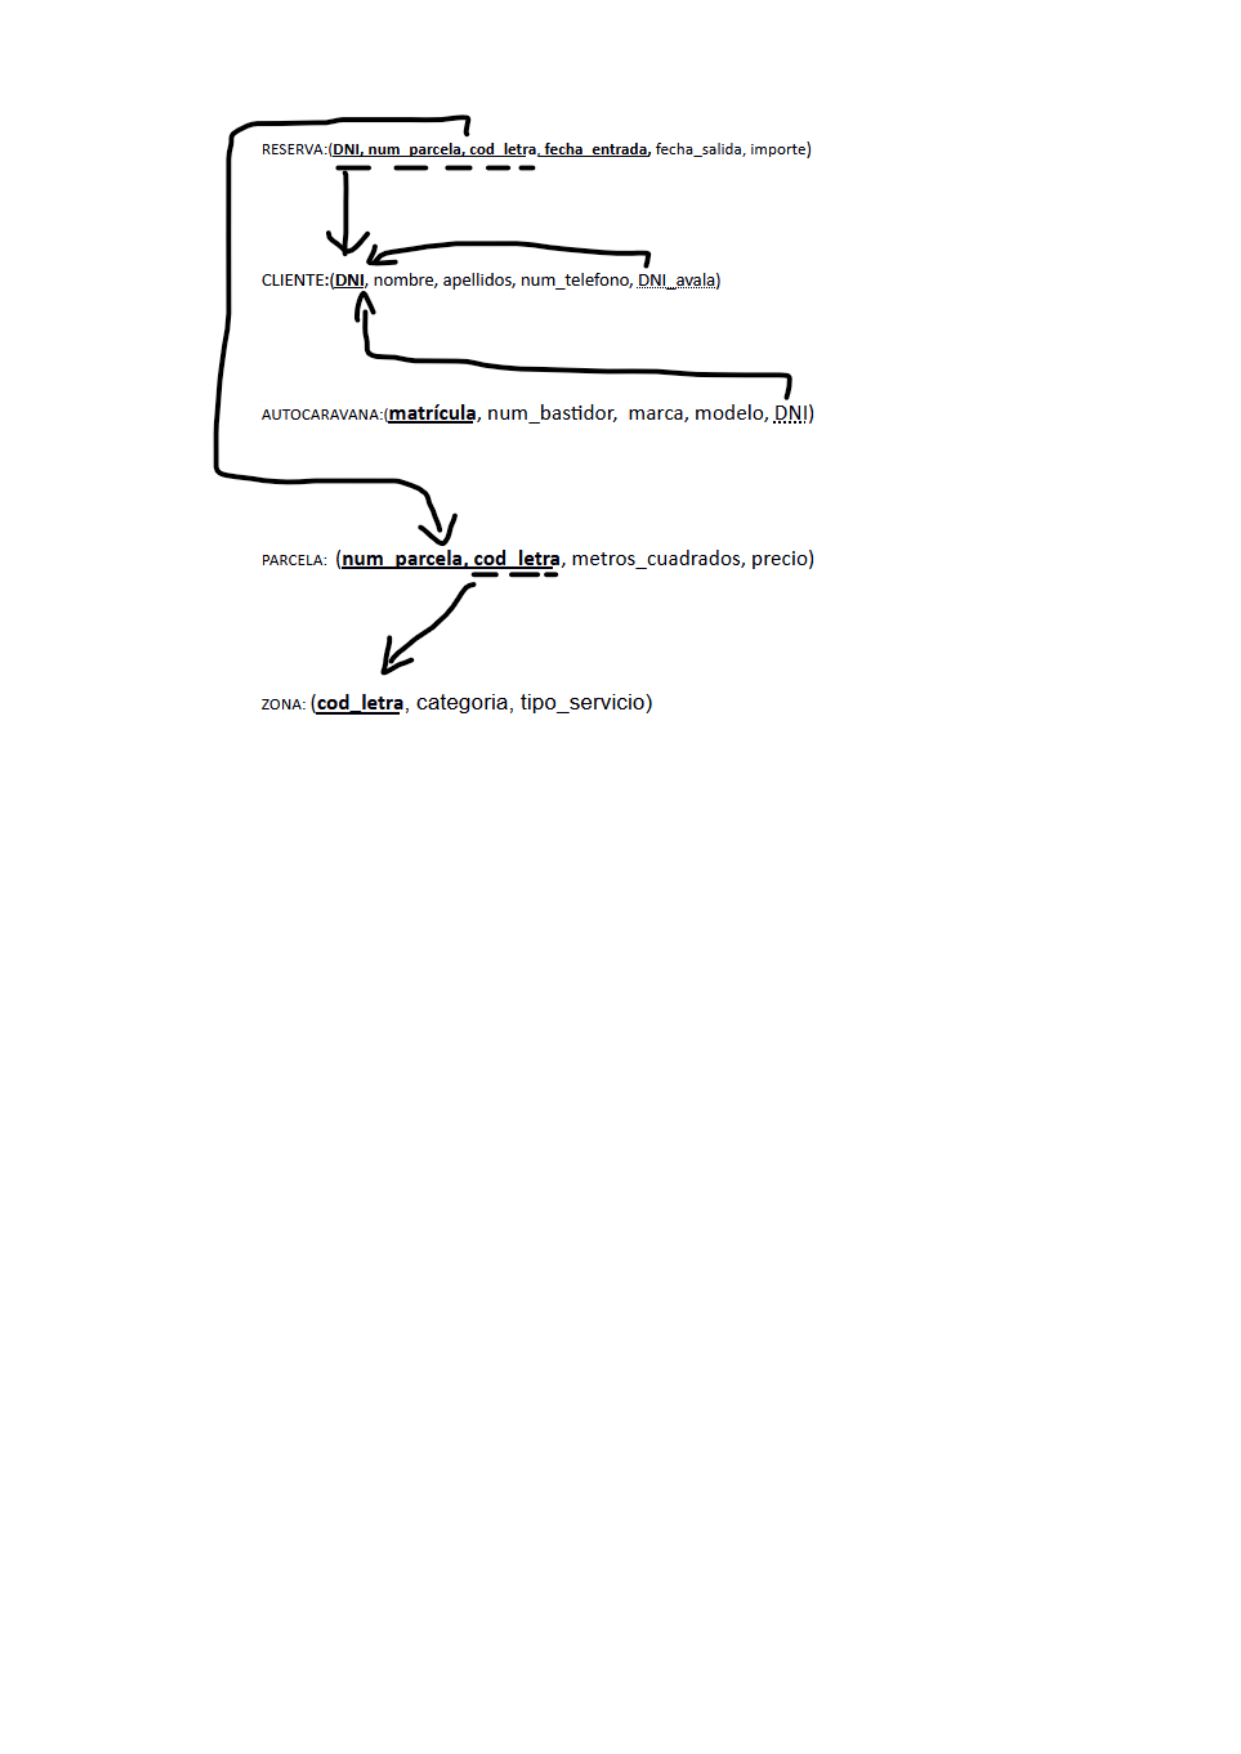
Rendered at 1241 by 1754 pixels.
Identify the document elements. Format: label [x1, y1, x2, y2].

picture [155, 103, 1085, 774]
